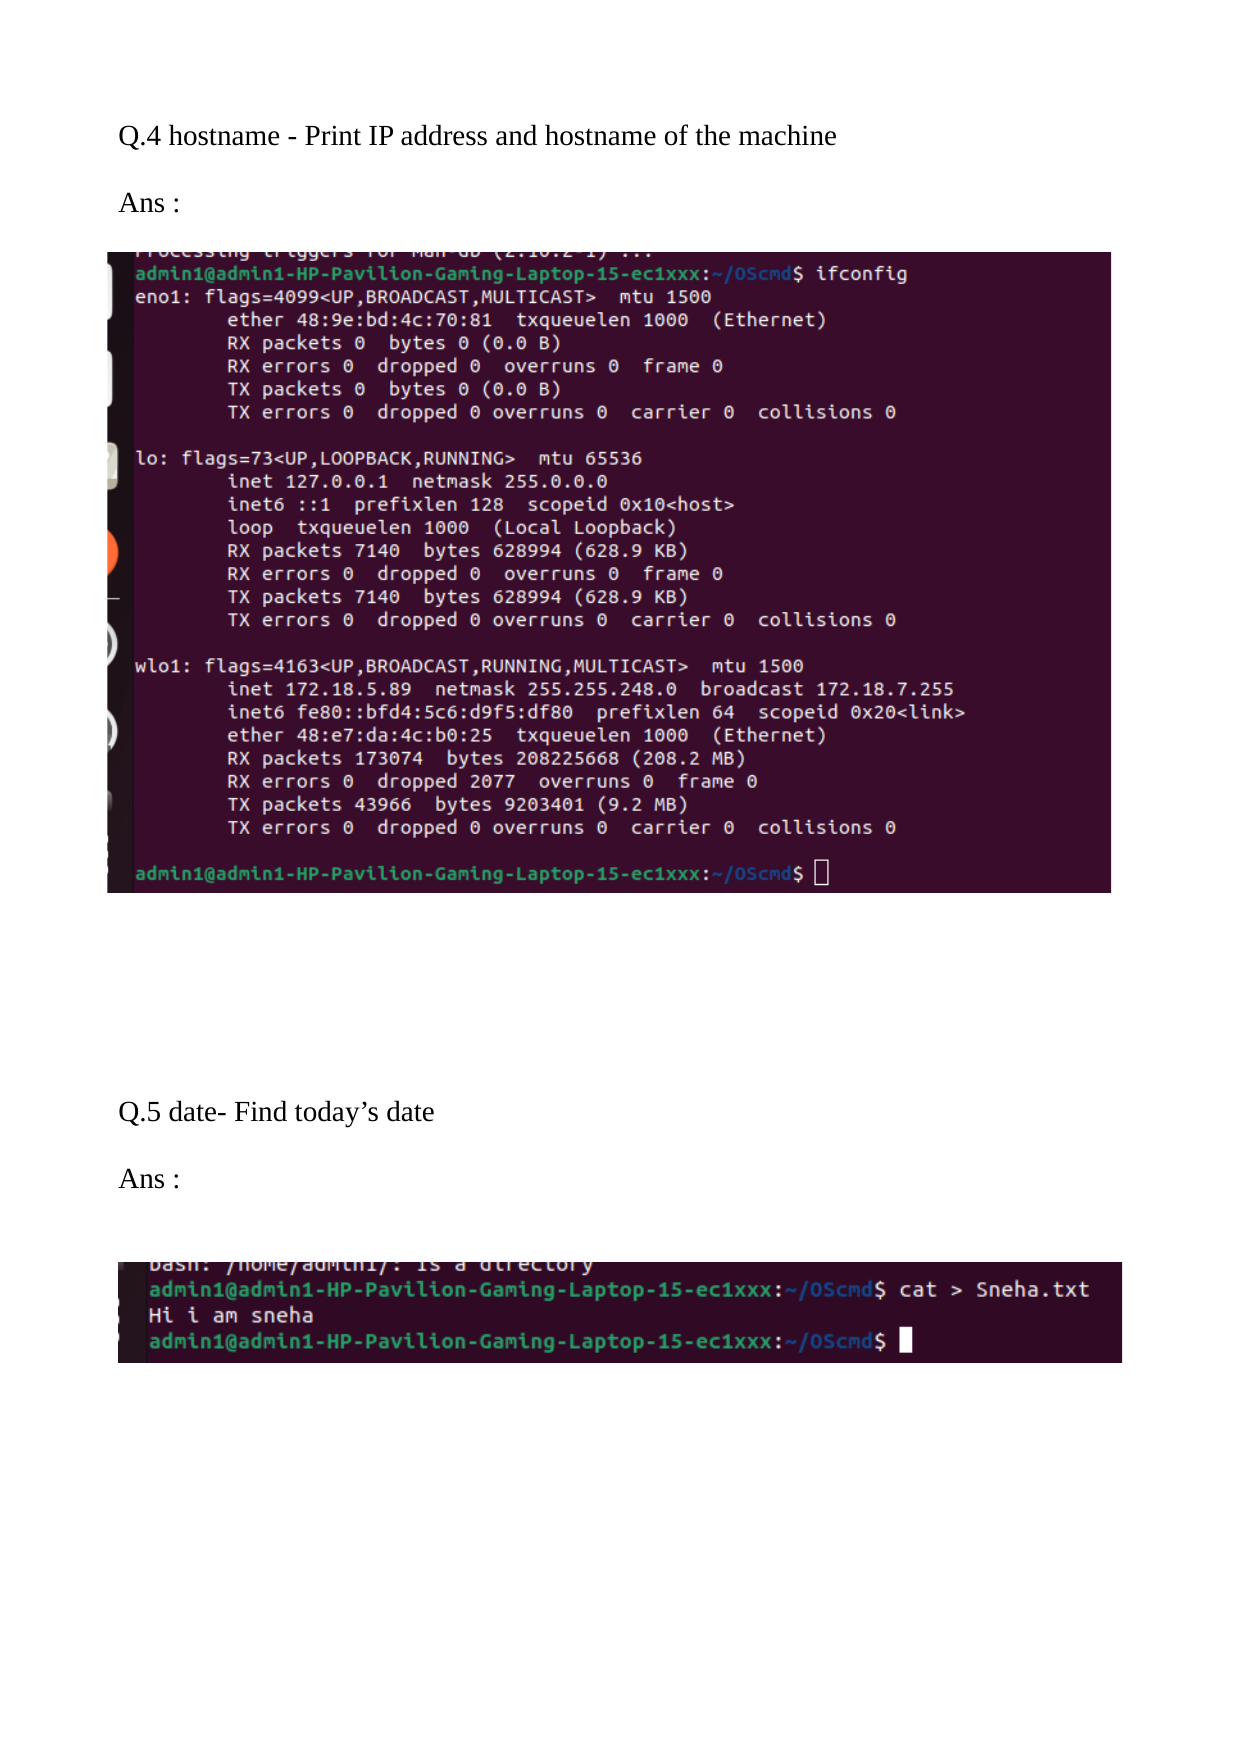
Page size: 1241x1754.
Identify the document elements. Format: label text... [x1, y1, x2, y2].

text Q.4 hostname - Print IP address and hostname of the machine [118, 118, 1122, 152]
text Q.5 date- Find today’s date [118, 1094, 1122, 1128]
picture [107, 252, 1112, 893]
picture [118, 1262, 1123, 1363]
text Ans : [118, 185, 1122, 219]
text Ans : [118, 1161, 1122, 1195]
